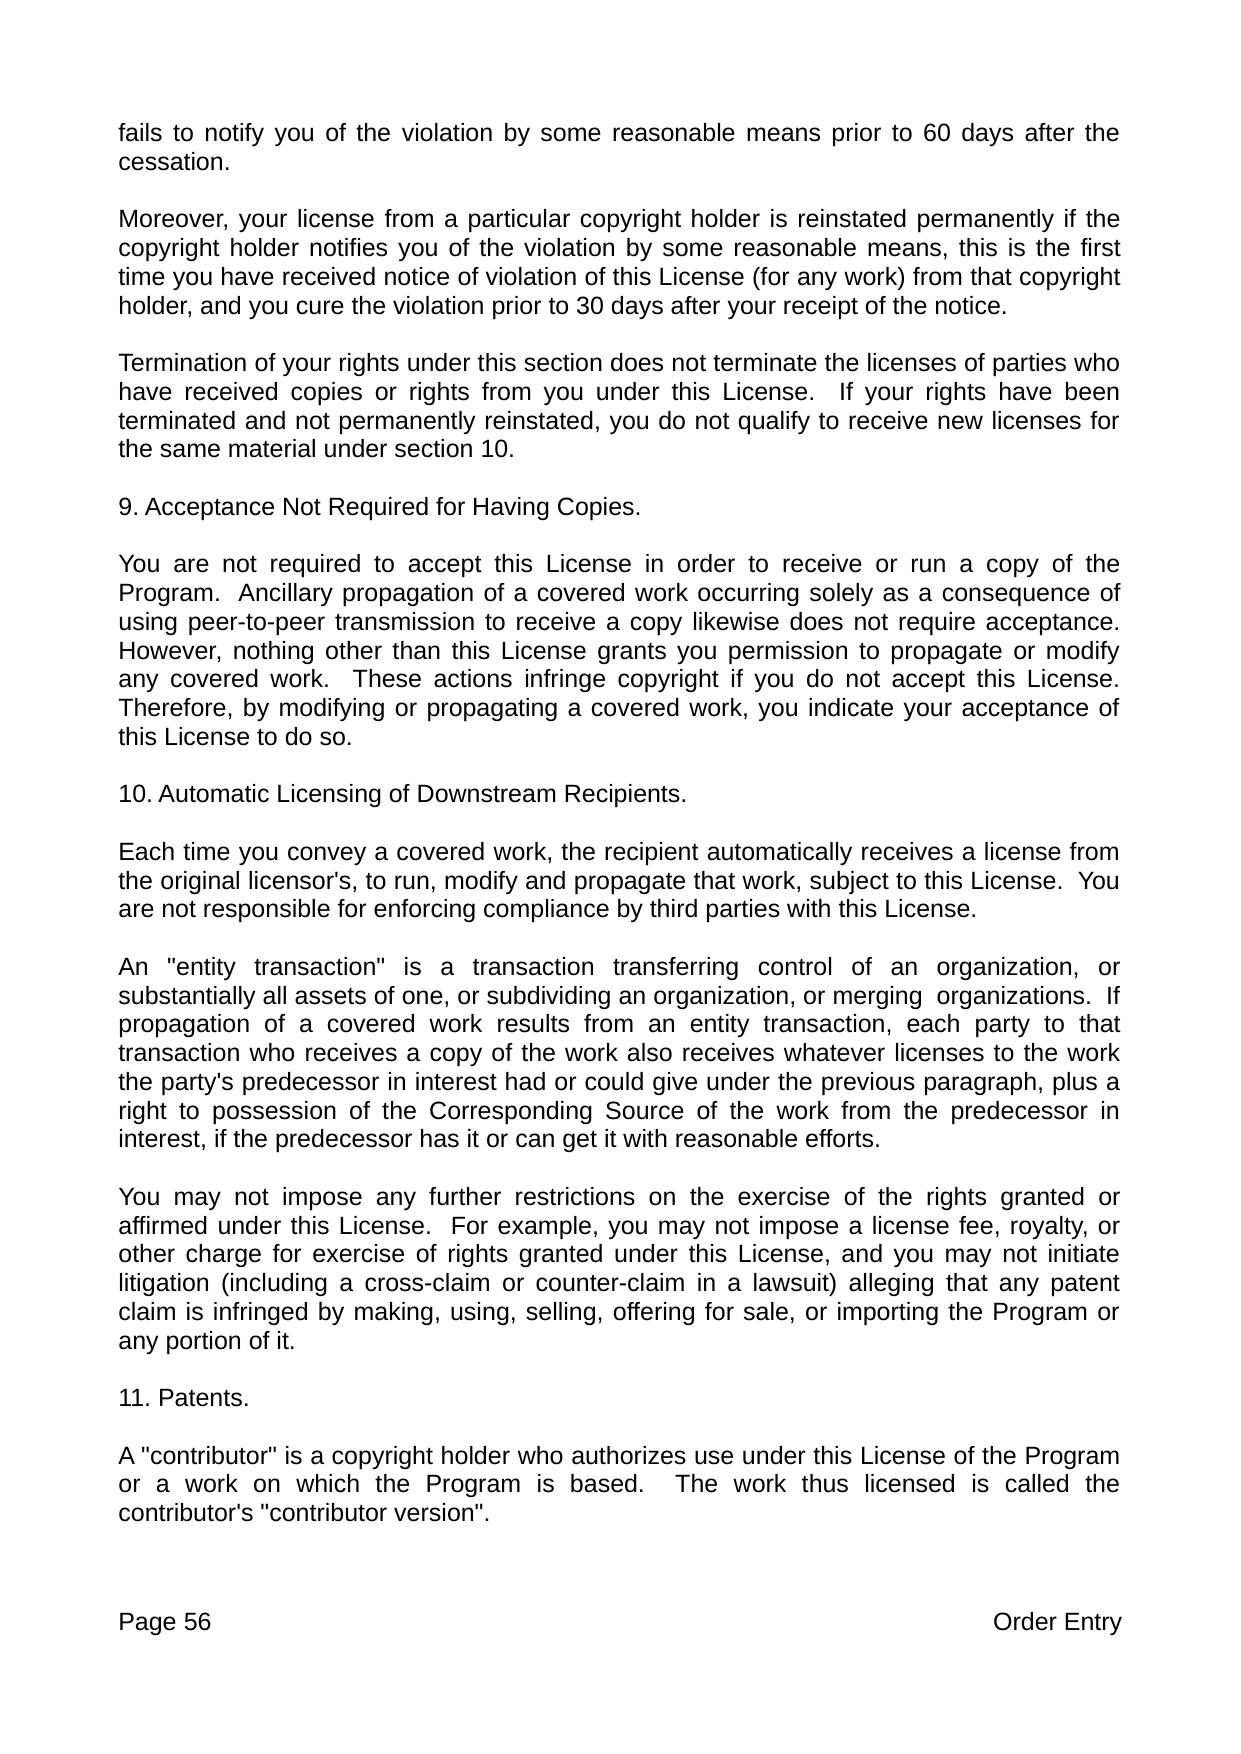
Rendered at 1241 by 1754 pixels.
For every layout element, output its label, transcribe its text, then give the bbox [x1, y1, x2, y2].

text Each time you convey a covered work, the recipient automatically receives a license from the original licensor's, to run, modify and propagate that work, subject to this License. You are not responsible for enforcing compliance by third parties with this License. [118, 837, 1122, 923]
text fails to notify you of the violation by some reasonable means prior to 60 days after the cessation. [118, 118, 1122, 176]
text An "entity transaction" is a transaction transferring control of an organization, or substantially all assets of one, or subdividing an organization, or merging organizations. If propagation of a covered work results from an entity transaction, each party to that transaction who receives a copy of the work also receives whatever licenses to the work the party's predecessor in interest had or could give under the previous paragraph, plus a right to possession of the Corresponding Source of the work from the predecessor in interest, if the predecessor has it or can get it with reasonable efforts. [118, 952, 1122, 1153]
text You may not impose any further restrictions on the exercise of the rights granted or affirmed under this License. For example, you may not impose a license fee, royalty, or other charge for exercise of rights granted under this License, and you may not initiate litigation (including a cross-claim or counter-claim in a lawsuit) alleging that any patent claim is infringed by making, using, selling, offering for sale, or importing the Program or any portion of it. [118, 1182, 1122, 1354]
text 9. Acceptance Not Required for Having Copies. [118, 492, 1122, 521]
text 10. Automatic Licensing of Downstream Recipients. [118, 779, 1122, 808]
text Termination of your rights under this section does not terminate the licenses of parties who have received copies or rights from you under this License. If your rights have been terminated and not permanently reinstated, you do not qualify to receive new licenses for the same material under section 10. [118, 348, 1122, 463]
text You are not required to accept this License in order to receive or run a copy of the Program. Ancillary propagation of a covered work occurring solely as a consequence of using peer-to-peer transmission to receive a copy likewise does not require acceptance. However, nothing other than this License grants you permission to propagate or modify any covered work. These actions infringe copyright if you do not accept this License. Therefore, by modifying or propagating a covered work, you indicate your acceptance of this License to do so. [118, 549, 1122, 751]
text Moreover, your license from a particular copyright holder is reinstated permanently if the copyright holder notifies you of the violation by some reasonable means, this is the first time you have received notice of violation of this License (for any work) from that copyright holder, and you cure the violation prior to 30 days after your receipt of the notice. [118, 204, 1122, 319]
text A "contributor" is a copyright holder who authorizes use under this License of the Program or a work on which the Program is based. The work thus licensed is called the contributor's "contributor version". [118, 1441, 1122, 1527]
text 11. Patents. [118, 1383, 1122, 1412]
